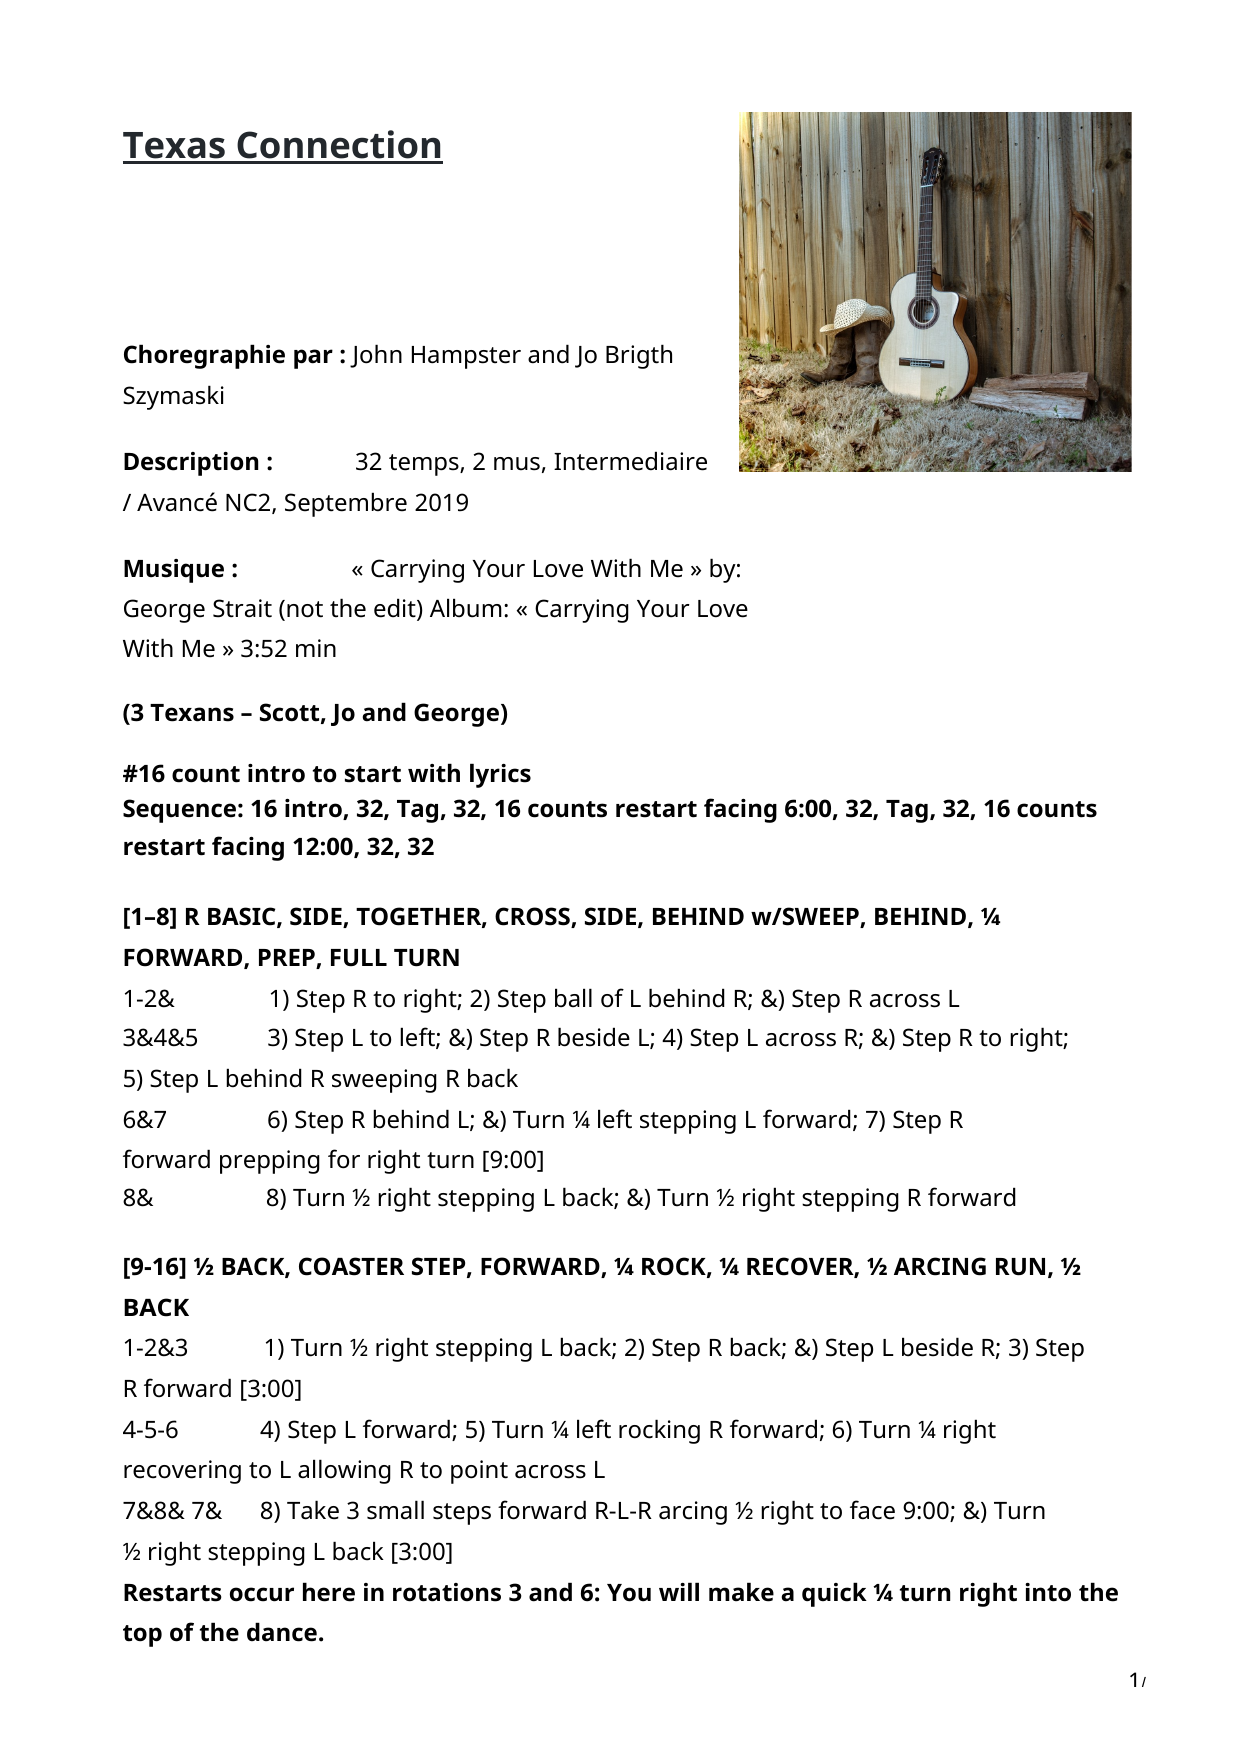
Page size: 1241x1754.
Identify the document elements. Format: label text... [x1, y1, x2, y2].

text Description : 32 temps, 2 mus, Intermediaire / Avancé NC2, Septembre 2019 [122, 445, 720, 518]
text restart facing 12:00, 32, 32 [122, 830, 1132, 862]
text [1–8] R BASIC, SIDE, TOGETHER, CROSS, SIDE, BEHIND w/SWEEP, BEHIND, ¼ FORWARD, PREP, FULL TURN [122, 900, 1091, 973]
text 1-2&3 1) Turn ½ right stepping L back; 2) Step R back; &) Step L beside R; 3) Step R forward [3:00] [122, 1331, 1100, 1404]
text 1-2& 1) Step R to right; 2) Step ball of L behind R; &) Step R across L [122, 981, 1132, 1014]
text 6&7 6) Step R behind L; &) Turn ¼ left stepping L forward; 7) Step R forward prepping for right turn [9:00] [122, 1103, 1055, 1176]
text 4-5-6 4) Step L forward; 5) Turn ¼ left rocking R forward; 6) Turn ¼ right recovering to L allowing R to point across L [122, 1413, 1116, 1486]
text (3 Texans – Scott, Jo and George) #16 count intro to start with lyrics [122, 673, 533, 795]
text Musique : « Carrying Your Love With Me » by: [122, 552, 1132, 584]
text Sequence: 16 intro, 32, Tag, 32, 16 counts restart facing 6:00, 32, Tag, 32, 16 counts [122, 795, 1132, 823]
text George Strait (not the edit) Album: « Carrying Your Love With Me » 3:52 min [122, 591, 788, 665]
text 3&4&5 3) Step L to left; &) Step R beside L; 4) Step L across R; &) Step R to right; 5) Step L behind R sweeping R back [122, 1021, 1091, 1094]
text 8& 8) Turn ½ right stepping L back; &) Turn ½ right stepping R forward [122, 1184, 1132, 1212]
picture [739, 112, 1132, 472]
text Restarts occur here in rotations 3 and 6: You will make a quick ¼ turn right into the top of the dance. [122, 1576, 1132, 1649]
text Choregraphie par : John Hampster and Jo Brigth Szymaski [122, 338, 720, 411]
text 7&8& 7& 8) Take 3 small steps forward R-L-R arcing ½ right to face 9:00; &) Turn ½ right stepping L back [3:00] [122, 1494, 1065, 1567]
text Texas Connection [122, 119, 739, 169]
text [9-16] ½ BACK, COASTER STEP, FORWARD, ¼ ROCK, ¼ RECOVER, ½ ARCING RUN, ½ BACK [122, 1249, 1132, 1323]
